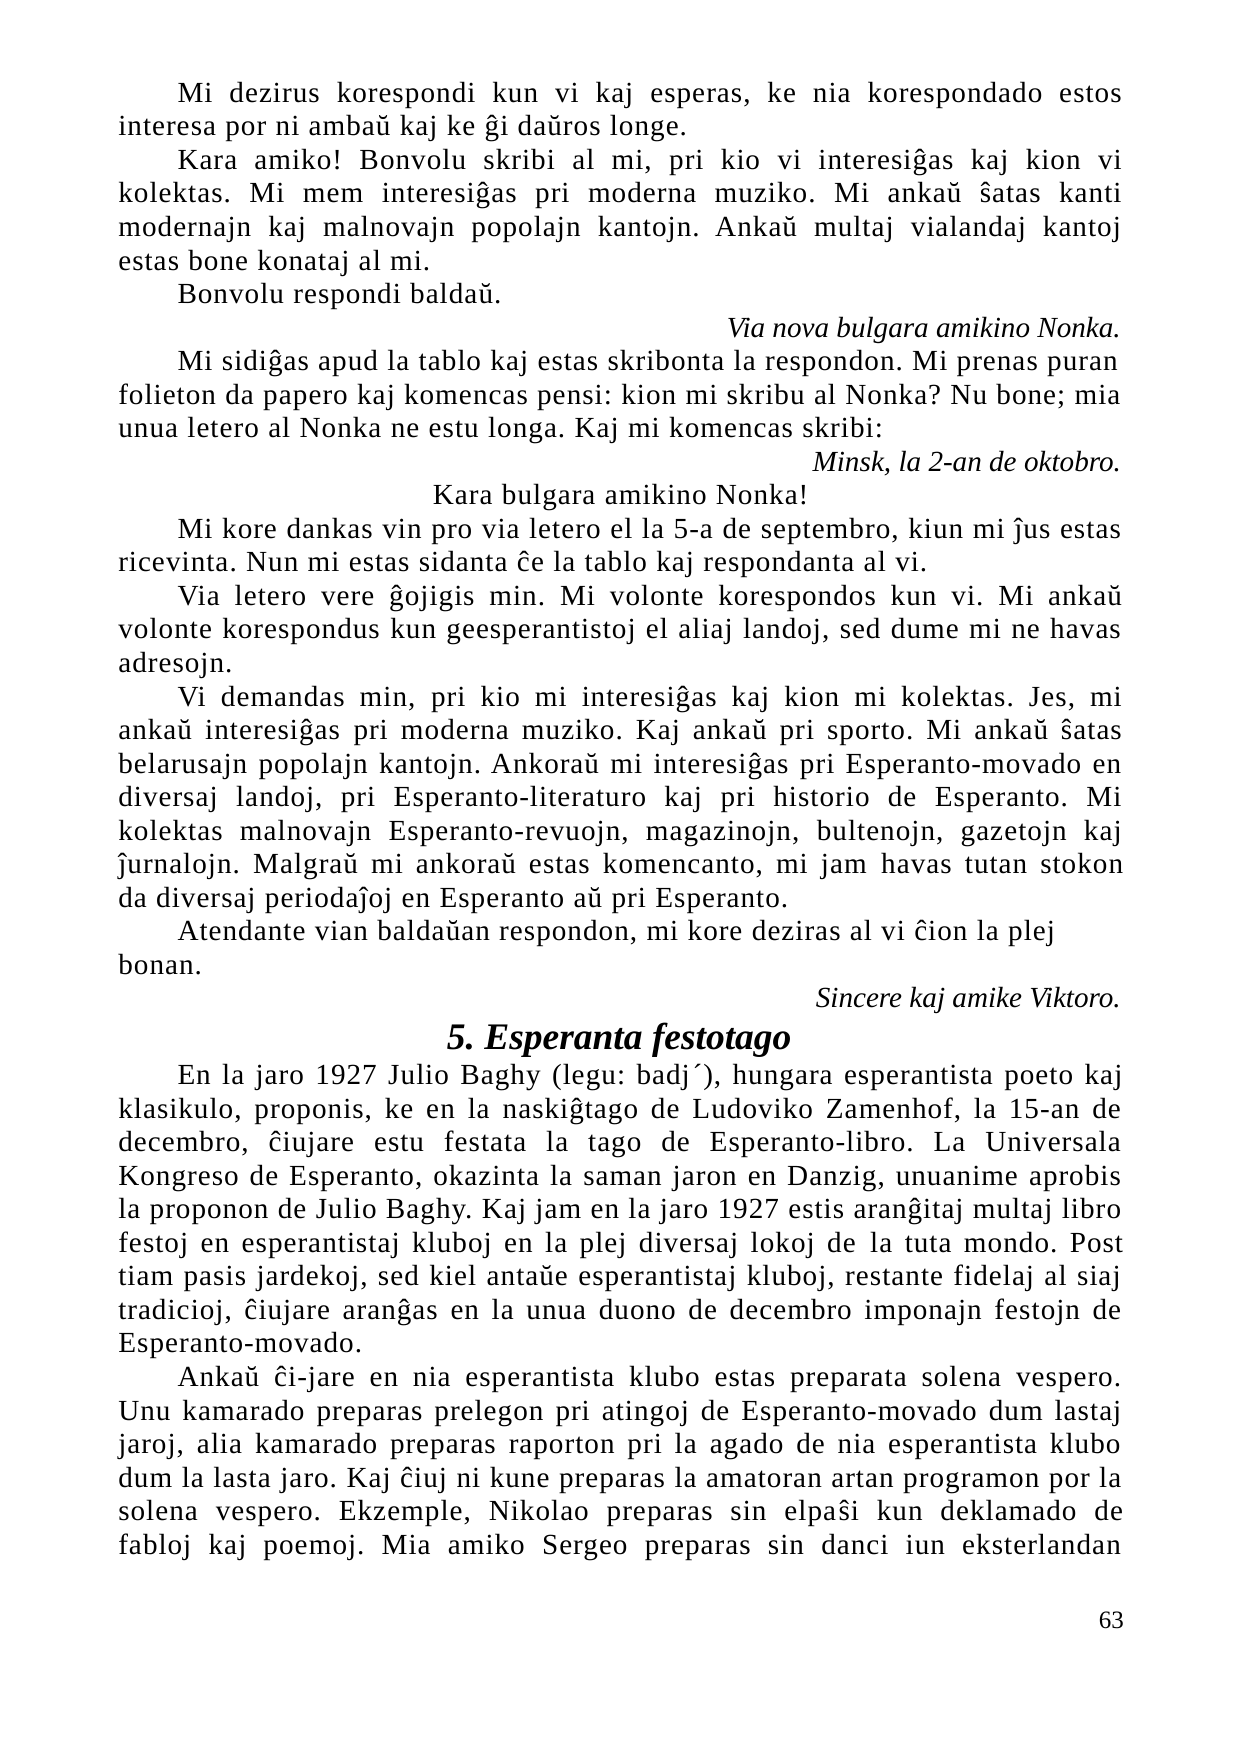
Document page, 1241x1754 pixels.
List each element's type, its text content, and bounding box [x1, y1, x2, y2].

text En la jaro 1927 Julio Baghy (legu: badj´), hungara esperantista poeto kaj klasikulo, proponis, ke en la naskiĝtago de Ludoviko Zamenhof, la 15-an de decembro, ĉiujare estu festata la tago de Esperanto-libro. La Universala Kongreso de Esperanto, okazinta la saman jaron en Danzig, unuanime aprobis la proponon de Julio Baghy. Kaj jam en la jaro 1927 estis aranĝitaj multaj libro festoj en esperantistaj kluboj en la plej diversaj lokoj de la tuta mondo. Post tiam pasis jardekoj, sed kiel antaŭe esperantistaj kluboj, restante fidelaj al siaj tradicioj, ĉiujare aranĝas en la unua duono de decembro imponajn festojn de Esperanto-movado. [118, 1057, 1123, 1359]
text Via nova bulgara amikino Nonka. [118, 310, 1123, 343]
text Mi kore dankas vin pro via letero el la 5-a de septembro, kiun mi ĵus estas ricevinta. Nun mi estas sidanta ĉe la tablo kaj respondanta al vi. [118, 511, 1123, 578]
text Atendante vian baldaŭan respondon, mi kore deziras al vi ĉion la plej bonan. [118, 913, 1123, 981]
text Mi dezirus korespondi kun vi kaj esperas, ke nia korespondado estos interesa por ni ambaŭ kaj ke ĝi daŭros longe. [118, 75, 1123, 142]
text Kara amiko! Bonvolu skribi al mi, pri kio vi interesiĝas kaj kion vi kolektas. Mi mem interesiĝas pri moderna muziko. Mi ankaŭ ŝatas kanti modernajn kaj malnovajn popolajn kantojn. Ankaŭ multaj vialandaj kantoj estas bone konataj al mi. [118, 142, 1123, 276]
text 5. Esperanta festotago [118, 1014, 1123, 1057]
text Ankaŭ ĉi-jare en nia esperantista klubo estas preparata solena vespero. Unu kamarado preparas prelegon pri atingoj de Esperanto-movado dum lastaj jaroj, alia kamarado preparas raporton pri la agado de nia esperantista klubo dum la lasta jaro. Kaj ĉiuj ni kune preparas la amatoran artan programon por la solena vespero. Ekzemple, Nikolao preparas sin elpaŝi kun deklamado de fabloj kaj poemoj. Mia amiko Sergeo preparas sin danci iun eksterlandan [118, 1359, 1123, 1560]
text Vi demandas min, pri kio mi interesiĝas kaj kion mi kolektas. Jes, mi ankaŭ interesiĝas pri moderna muziko. Kaj ankaŭ pri sporto. Mi ankaŭ ŝatas belarusajn popolajn kantojn. Ankoraŭ mi interesiĝas pri Esperanto-movado en diversaj landoj, pri Esperanto-literaturo kaj pri historio de Esperanto. Mi kolektas malnovajn Esperanto-revuojn, magazinojn, bultenojn, gazetojn kaj ĵurnalojn. Malgraŭ mi ankoraŭ estas komencanto, mi jam havas tutan stokon da diversaj periodaĵoj en Esperanto aŭ pri Esperanto. [118, 679, 1123, 913]
text Sincere kaj amike Viktoro. [118, 981, 1123, 1014]
text Minsk, la 2-an de oktobro. [118, 444, 1123, 477]
text Bonvolu respondi baldaŭ. [118, 276, 1123, 310]
text Mi sidiĝas apud la tablo kaj estas skribonta la respondon. Mi prenas puran folieton da papero kaj komencas pensi: kion mi skribu al Nonka? Nu bone; mia unua letero al Nonka ne estu longa. Kaj mi komencas skribi: [118, 343, 1123, 444]
text Via letero vere ĝojigis min. Mi volonte korespondos kun vi. Mi ankaŭ volonte korespondus kun geesperantistoj el aliaj landoj, sed dume mi ne havas adresojn. [118, 578, 1123, 679]
text Kara bulgara amikino Nonka! [118, 477, 1123, 511]
